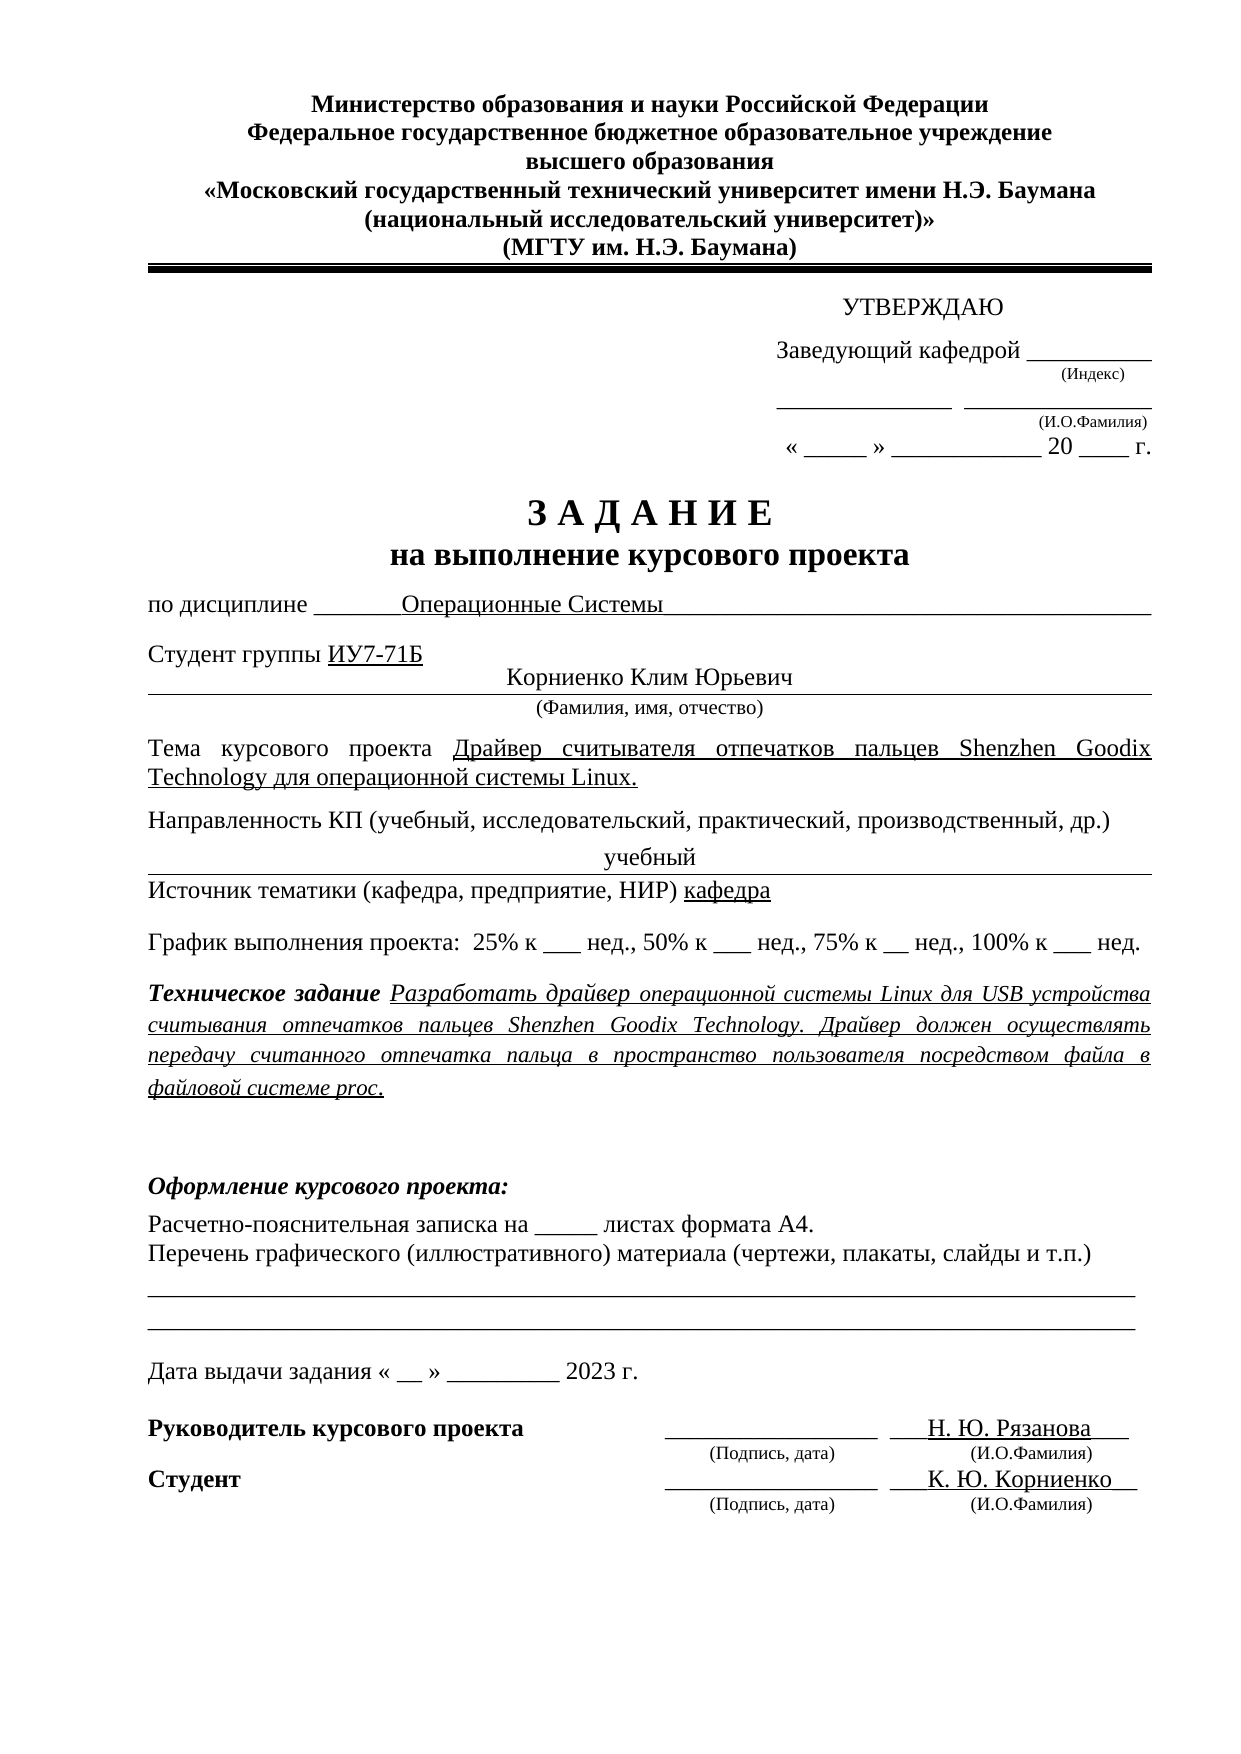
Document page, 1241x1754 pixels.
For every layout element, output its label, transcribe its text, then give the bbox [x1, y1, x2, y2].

text Министерство образования и науки Российской Федерации [148, 89, 1152, 117]
text Заведующий кафедрой __________ [148, 335, 1152, 364]
text Студент _________________ ___К. Ю. Корниенко__ [148, 1464, 1152, 1493]
text « _____ » ____________ 20 ____ г. [148, 431, 1152, 459]
text (Подпись, дата) (И.О.Фамилия) [148, 1493, 1093, 1514]
text (национальный исследовательский университет)» [148, 204, 1152, 232]
text высшего образования [148, 146, 1152, 175]
text Источник тематики (кафедра, предприятие, НИР) кафедра [148, 875, 1152, 904]
text Федеральное государственное бюджетное образовательное учреждение [148, 117, 1152, 146]
text ЗАДАНИЕ [148, 491, 1152, 534]
table_header Корниенко Клим Юрьевич [148, 668, 1152, 694]
text Тема курсового проекта Драйвер считывателя отпечатков пальцев Shenzhen Goodix Technology для операционной системы Linux. [148, 733, 1152, 791]
text (МГТУ им. Н.Э. Баумана) [148, 232, 1152, 263]
table_header учебный [148, 848, 1152, 874]
text УТВЕРЖДАЮ [148, 292, 1004, 321]
text (И.О.Фамилия) [960, 412, 1152, 431]
text _______________________________________________________________________________ [148, 1304, 1152, 1333]
text (Индекс) [960, 364, 1152, 383]
text Дата выдачи задания « __ » _________ 2023 г. [148, 1356, 1152, 1385]
text по дисциплине _______Операционные Системы_______________________________________ [148, 589, 1152, 618]
text на выполнение курсового проекта [148, 534, 1152, 572]
text Расчетно-пояснительная записка на _____ листах формата А4. [148, 1209, 1152, 1238]
text Студент группы ИУ7-71Б [148, 639, 1152, 668]
text «Московский государственный технический университет имени Н.Э. Баумана [148, 175, 1152, 204]
text (Фамилия, имя, отчество) [148, 695, 1152, 719]
text (Подпись, дата) (И.О.Фамилия) [148, 1442, 1093, 1464]
text ______________ _______________ [148, 383, 1152, 412]
text Направленность КП (учебный, исследовательский, практический, производственный, др.) [148, 805, 1152, 834]
text _______________________________________________________________________________ [148, 1271, 1152, 1299]
text График выполнения проекта: 25% к ___ нед., 50% к ___ нед., 75% к __ нед., 100% к ___ нед. [148, 925, 1152, 957]
text Руководитель курсового проекта _________________ ___Н. Ю. Рязанова___ [148, 1413, 1152, 1442]
text Перечень графического (иллюстративного) материала (чертежи, плакаты, слайды и т.п.) [148, 1238, 1152, 1267]
text Техническое задание Разработать драйвер операционной системы Linux для USB устройства считывания отпечатков пальцев Shenzhen Goodix Technology. Драйвер должен осуществлять передачу считанного отпечатка пальца в пространство пользователя посредством файла в файловой системе proc. [148, 978, 1152, 1100]
text Оформление курсового проекта: [148, 1171, 1152, 1199]
